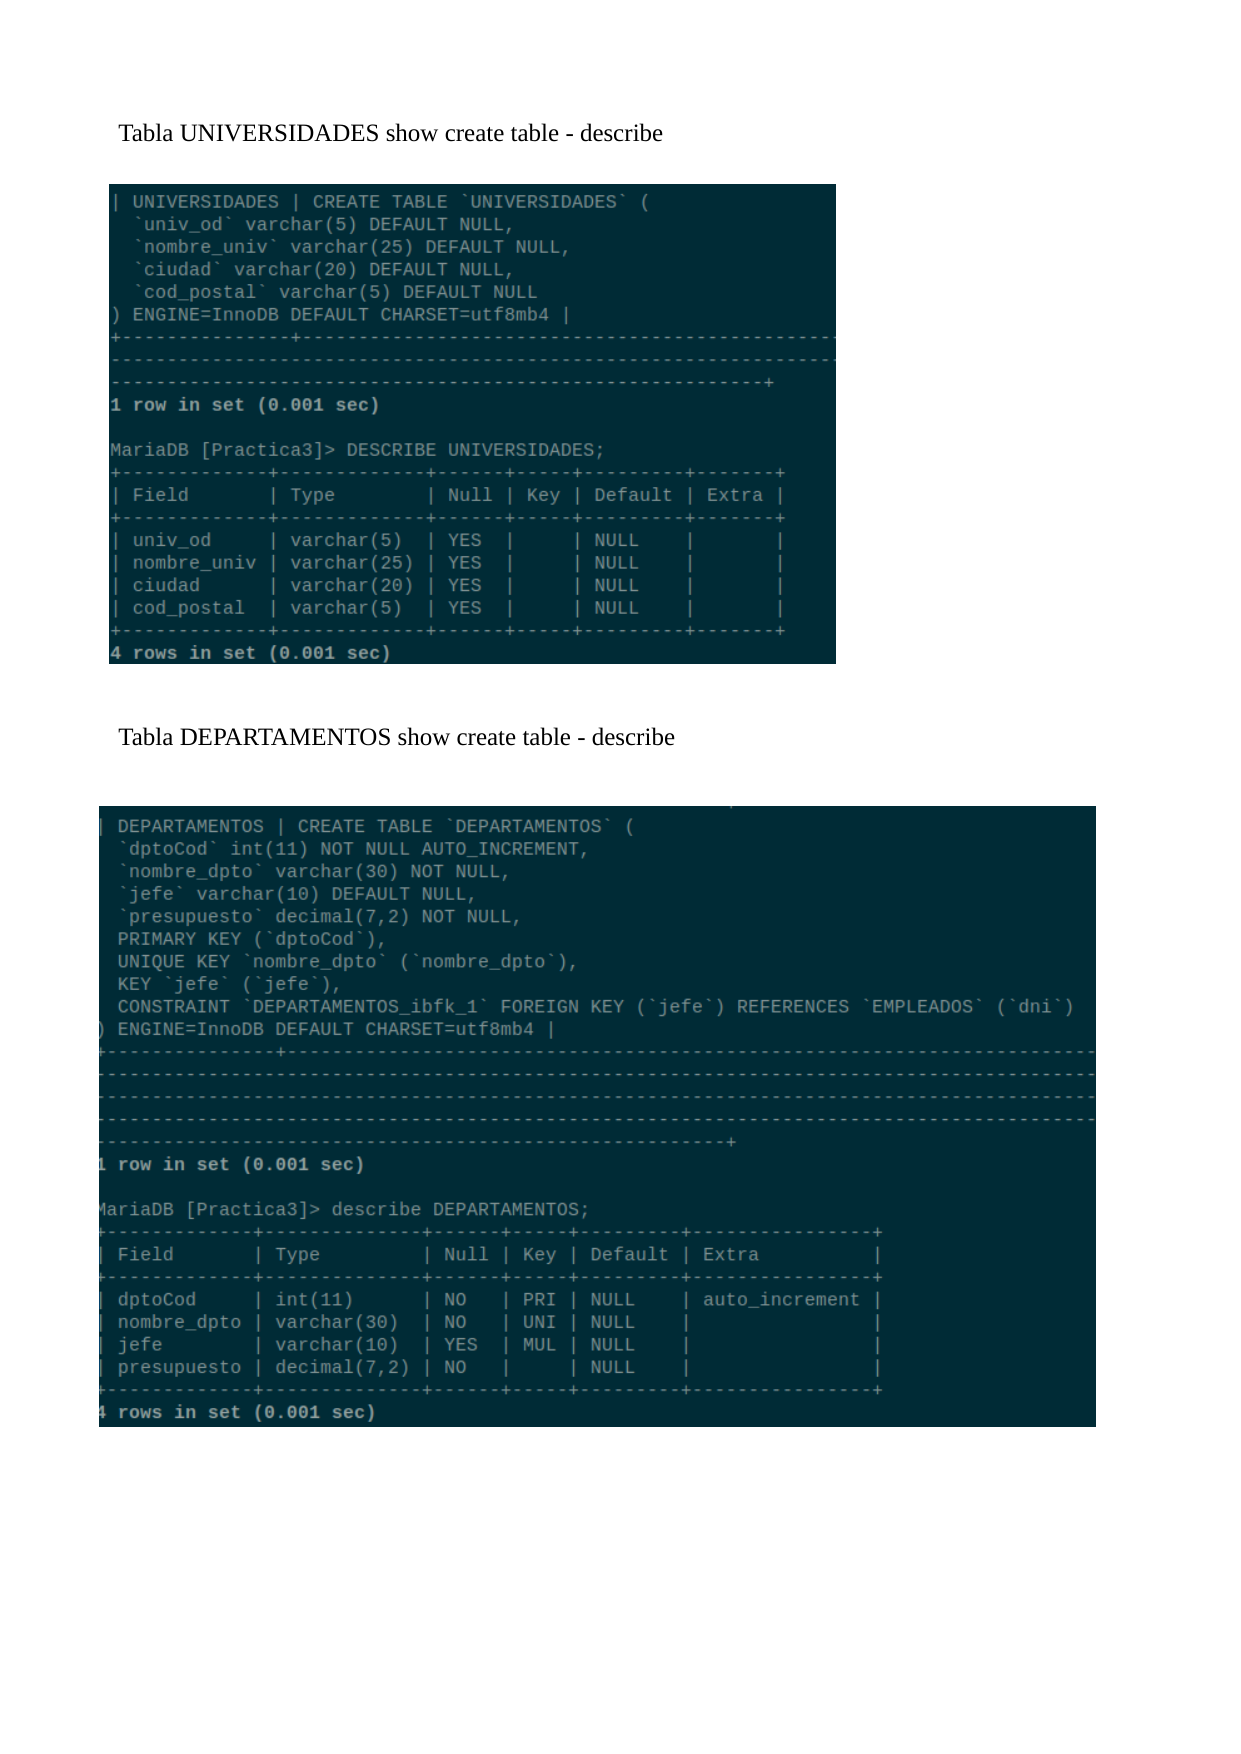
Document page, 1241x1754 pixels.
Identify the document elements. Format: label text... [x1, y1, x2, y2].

picture [311, 1406, 319, 1418]
picture [379, 820, 387, 832]
picture [325, 604, 333, 611]
picture [357, 865, 361, 880]
picture [407, 578, 411, 594]
picture [220, 1409, 230, 1418]
picture [360, 196, 379, 207]
picture [301, 1294, 307, 1305]
picture [158, 196, 164, 207]
picture [683, 1228, 690, 1236]
picture [457, 820, 477, 832]
picture [461, 579, 470, 591]
picture [277, 1000, 286, 1012]
picture [369, 1405, 374, 1421]
picture [535, 843, 555, 854]
picture [345, 843, 353, 854]
picture [619, 488, 626, 500]
picture [150, 536, 154, 546]
picture [357, 956, 363, 967]
picture [507, 469, 513, 477]
picture [265, 1208, 273, 1215]
picture [456, 602, 469, 613]
picture [197, 533, 210, 546]
picture [596, 579, 604, 591]
picture [156, 446, 165, 455]
picture [336, 263, 346, 275]
picture [345, 958, 353, 971]
picture [449, 489, 458, 500]
picture [154, 886, 161, 899]
picture [119, 1023, 127, 1035]
picture [255, 1385, 262, 1394]
picture [743, 491, 750, 500]
picture [225, 649, 245, 658]
picture [360, 536, 367, 546]
picture [525, 1023, 532, 1034]
picture [378, 1338, 387, 1350]
picture [322, 1161, 352, 1170]
picture [404, 263, 425, 275]
picture [179, 308, 187, 320]
picture [372, 240, 376, 255]
picture [213, 444, 222, 455]
picture [732, 489, 739, 501]
picture [753, 491, 762, 500]
picture [232, 820, 240, 832]
picture [153, 1203, 173, 1215]
picture [470, 1001, 475, 1012]
picture [120, 1161, 128, 1170]
picture [198, 1315, 206, 1328]
picture [874, 1228, 881, 1236]
picture [373, 397, 377, 414]
picture [119, 1248, 127, 1260]
picture [130, 1409, 162, 1418]
picture [144, 1337, 150, 1350]
picture [347, 1292, 351, 1309]
picture [302, 841, 306, 858]
picture [280, 223, 289, 230]
picture [176, 868, 183, 877]
picture [467, 1203, 489, 1215]
picture [186, 1000, 196, 1012]
picture [323, 1293, 329, 1305]
picture [369, 1338, 374, 1350]
picture [322, 1363, 342, 1373]
picture [445, 1248, 454, 1260]
picture [406, 444, 412, 455]
picture [457, 865, 465, 877]
picture [157, 536, 165, 546]
picture [552, 241, 559, 252]
picture [392, 1337, 396, 1354]
picture [215, 196, 220, 207]
picture [145, 288, 153, 297]
picture [393, 444, 402, 455]
picture [334, 1023, 341, 1035]
picture [221, 1158, 228, 1170]
picture [404, 196, 425, 207]
picture [215, 308, 221, 320]
picture [255, 1273, 262, 1281]
picture [326, 285, 334, 297]
picture [153, 1000, 162, 1012]
picture [300, 1251, 318, 1264]
picture [720, 491, 728, 500]
picture [603, 1000, 611, 1012]
picture [345, 820, 353, 832]
picture [461, 241, 481, 252]
picture [506, 196, 525, 207]
picture [360, 604, 367, 613]
picture [573, 196, 604, 207]
picture [146, 582, 154, 591]
picture [570, 1273, 578, 1281]
picture [548, 1000, 555, 1012]
picture [179, 488, 187, 501]
picture [513, 843, 532, 854]
picture [176, 913, 184, 922]
picture [390, 1000, 398, 1012]
picture [147, 488, 153, 501]
picture [325, 308, 346, 320]
picture [201, 217, 221, 230]
picture [370, 263, 390, 275]
picture [277, 1318, 285, 1327]
picture [615, 1001, 621, 1012]
picture [99, 1273, 105, 1281]
picture [303, 536, 312, 546]
picture [156, 491, 165, 501]
picture [99, 1158, 106, 1170]
picture [200, 1023, 205, 1035]
picture [492, 865, 499, 877]
picture [266, 890, 273, 899]
picture [247, 221, 255, 230]
picture [209, 933, 228, 944]
picture [348, 649, 379, 658]
picture [360, 582, 367, 591]
picture [224, 196, 233, 207]
picture [423, 843, 432, 854]
picture [367, 888, 376, 899]
picture [213, 401, 222, 410]
picture [325, 981, 329, 993]
picture [620, 557, 626, 568]
picture [337, 288, 345, 297]
picture [484, 263, 491, 275]
picture [119, 820, 139, 832]
picture [236, 266, 244, 275]
picture [303, 604, 311, 613]
picture [143, 913, 149, 922]
picture [518, 286, 525, 297]
picture [349, 288, 356, 297]
picture [119, 955, 139, 967]
picture [255, 820, 262, 827]
picture [99, 1026, 103, 1038]
picture [292, 333, 300, 341]
picture [303, 243, 311, 252]
picture [152, 933, 184, 944]
picture [438, 196, 446, 207]
picture [292, 604, 301, 613]
picture [235, 288, 244, 297]
picture [670, 1003, 679, 1012]
picture [315, 243, 322, 252]
picture [501, 954, 510, 967]
picture [361, 285, 365, 301]
picture [481, 843, 487, 854]
picture [198, 955, 207, 967]
picture [310, 1023, 331, 1035]
picture [574, 627, 581, 634]
picture [507, 626, 513, 634]
picture [379, 1206, 386, 1215]
picture [276, 909, 296, 922]
picture [301, 1202, 306, 1219]
picture [372, 534, 376, 549]
picture [445, 1316, 454, 1327]
picture [164, 1023, 172, 1035]
picture [222, 913, 229, 922]
picture [449, 286, 458, 297]
picture [616, 1361, 623, 1373]
picture [457, 1251, 465, 1260]
picture [152, 913, 161, 922]
picture [154, 843, 161, 854]
picture [130, 1161, 151, 1170]
picture [351, 217, 355, 234]
picture [310, 820, 342, 832]
picture [234, 866, 239, 877]
picture [279, 843, 283, 854]
picture [428, 196, 435, 207]
picture [558, 1000, 578, 1012]
picture [235, 196, 266, 207]
picture [300, 1023, 307, 1034]
picture [840, 1007, 849, 1012]
picture [175, 1023, 183, 1035]
picture [209, 890, 217, 899]
picture [220, 820, 229, 832]
picture [729, 1249, 735, 1260]
picture [457, 1316, 466, 1328]
picture [474, 444, 479, 455]
picture [281, 262, 295, 275]
picture [299, 1363, 307, 1373]
picture [717, 1251, 724, 1260]
picture [630, 491, 638, 501]
picture [412, 865, 420, 877]
picture [529, 307, 537, 320]
picture [603, 1361, 612, 1373]
picture [335, 1293, 340, 1305]
picture [131, 890, 137, 903]
picture [641, 491, 646, 501]
picture [708, 489, 716, 501]
picture [456, 557, 469, 568]
picture [345, 1023, 353, 1034]
picture [147, 443, 151, 455]
picture [119, 1318, 127, 1327]
picture [551, 491, 560, 501]
picture [292, 489, 300, 500]
picture [366, 958, 376, 967]
picture [596, 489, 615, 501]
picture [385, 285, 389, 297]
picture [179, 262, 187, 275]
picture [270, 469, 277, 476]
picture [627, 1251, 634, 1260]
picture [164, 1364, 172, 1373]
text Tabla UNIVERSIDADES show create table - describe [118, 118, 1122, 147]
picture [517, 241, 525, 252]
picture [300, 958, 307, 967]
picture [524, 820, 556, 832]
picture [719, 999, 723, 1016]
picture [143, 933, 149, 944]
picture [369, 1361, 375, 1373]
picture [317, 442, 321, 459]
picture [175, 1318, 184, 1327]
picture [360, 243, 367, 252]
picture [277, 1248, 286, 1260]
picture [357, 1315, 361, 1331]
picture [180, 559, 187, 568]
picture [247, 647, 255, 658]
picture [423, 910, 431, 922]
picture [321, 1000, 352, 1012]
picture [592, 1361, 600, 1373]
picture [241, 446, 255, 455]
picture [738, 1000, 758, 1012]
picture [631, 579, 638, 591]
picture [840, 1000, 848, 1007]
picture [304, 266, 311, 275]
picture [221, 1000, 229, 1012]
picture [209, 1000, 217, 1012]
picture [345, 1360, 353, 1373]
picture [256, 1405, 261, 1421]
picture [524, 1293, 545, 1305]
picture [311, 1000, 319, 1012]
picture [199, 1000, 206, 1012]
picture [143, 955, 149, 967]
picture [112, 333, 120, 341]
picture [325, 243, 334, 252]
picture [299, 888, 308, 899]
picture [278, 1048, 285, 1056]
picture [345, 909, 352, 922]
picture [434, 910, 444, 922]
picture [142, 845, 151, 858]
picture [333, 954, 341, 967]
picture [496, 263, 503, 275]
picture [404, 286, 424, 297]
picture [111, 444, 131, 455]
picture [457, 1203, 466, 1215]
picture [445, 1293, 454, 1305]
picture [111, 647, 121, 658]
picture [333, 1202, 341, 1215]
picture [141, 1251, 150, 1260]
picture [315, 221, 322, 230]
picture [236, 308, 278, 320]
picture [310, 1318, 319, 1328]
picture [290, 1341, 296, 1350]
picture [120, 1206, 127, 1215]
picture [423, 888, 431, 899]
picture [607, 201, 616, 207]
picture [484, 218, 492, 230]
picture [558, 843, 566, 854]
picture [312, 913, 318, 922]
picture [243, 868, 252, 877]
picture [541, 241, 547, 252]
picture [190, 559, 199, 566]
picture [157, 578, 176, 591]
picture [653, 488, 660, 501]
picture [269, 266, 277, 275]
picture [221, 868, 229, 880]
picture [210, 1318, 218, 1331]
picture [288, 1406, 308, 1418]
picture [130, 1315, 162, 1328]
picture [145, 401, 166, 410]
picture [187, 933, 195, 944]
picture [143, 1294, 149, 1305]
picture [603, 1293, 612, 1305]
picture [497, 307, 503, 320]
picture [378, 1000, 387, 1012]
picture [151, 555, 177, 568]
picture [304, 444, 312, 455]
picture [141, 864, 173, 877]
picture [574, 514, 581, 522]
picture [777, 468, 784, 477]
picture [210, 1025, 217, 1034]
picture [639, 999, 643, 1016]
picture [141, 1206, 150, 1215]
picture [209, 864, 217, 877]
picture [513, 958, 522, 971]
picture [337, 555, 345, 568]
picture [393, 557, 402, 568]
picture [159, 266, 164, 275]
picture [436, 999, 443, 1012]
picture [404, 308, 446, 320]
picture [687, 468, 694, 477]
picture [548, 1293, 555, 1305]
picture [164, 1247, 172, 1260]
picture [351, 262, 355, 279]
picture [592, 1316, 600, 1327]
picture [134, 489, 142, 500]
picture [201, 243, 210, 252]
picture [428, 468, 435, 477]
picture [562, 196, 571, 207]
picture [382, 602, 391, 613]
picture [392, 1315, 396, 1331]
picture [135, 649, 142, 658]
picture [237, 600, 241, 613]
picture [348, 604, 356, 613]
picture [131, 1296, 139, 1309]
picture [382, 534, 391, 546]
picture [225, 286, 232, 297]
picture [480, 1022, 487, 1034]
picture [367, 910, 375, 915]
picture [547, 1251, 556, 1264]
picture [209, 913, 218, 922]
picture [570, 1228, 577, 1236]
picture [777, 626, 784, 634]
picture [247, 559, 255, 568]
picture [168, 196, 187, 207]
picture [145, 268, 153, 275]
picture [99, 1228, 105, 1236]
picture [231, 1206, 240, 1215]
picture [259, 266, 266, 275]
picture [607, 579, 616, 591]
picture [472, 602, 480, 607]
picture [367, 843, 387, 854]
picture [232, 1406, 240, 1418]
picture [356, 888, 363, 899]
picture [496, 218, 503, 230]
picture [438, 286, 447, 297]
picture [596, 557, 604, 568]
picture [427, 286, 435, 297]
picture [729, 1294, 735, 1305]
picture [243, 913, 252, 922]
picture [371, 286, 380, 297]
picture [310, 868, 319, 877]
picture [806, 1000, 814, 1012]
picture [472, 607, 481, 613]
picture [292, 537, 300, 546]
picture [450, 602, 456, 613]
picture [427, 241, 446, 252]
picture [288, 1203, 297, 1215]
picture [360, 308, 368, 320]
picture [706, 1296, 713, 1305]
picture [154, 1363, 161, 1373]
picture [472, 562, 481, 568]
picture [191, 646, 211, 658]
picture [458, 888, 465, 899]
picture [524, 1248, 533, 1260]
picture [457, 1293, 466, 1305]
picture [281, 288, 287, 297]
picture [141, 820, 151, 832]
picture [112, 399, 121, 410]
picture [154, 1023, 160, 1035]
picture [214, 288, 221, 297]
picture [392, 864, 396, 880]
picture [526, 955, 532, 967]
picture [384, 646, 389, 662]
picture [210, 1409, 218, 1418]
picture [761, 1000, 769, 1012]
picture [186, 868, 195, 877]
picture [99, 1406, 106, 1418]
picture [99, 1048, 105, 1056]
picture [168, 266, 176, 275]
picture [276, 1158, 297, 1170]
picture [333, 1318, 341, 1328]
picture [312, 1293, 317, 1309]
picture [501, 1203, 533, 1215]
picture [304, 288, 311, 297]
picture [357, 910, 362, 926]
picture [394, 218, 401, 230]
picture [152, 820, 173, 832]
picture [134, 196, 154, 207]
picture [423, 999, 432, 1012]
picture [449, 444, 469, 455]
picture [473, 286, 480, 297]
picture [265, 954, 297, 967]
picture [367, 865, 387, 877]
picture [187, 1364, 195, 1373]
picture [434, 843, 443, 854]
picture [325, 536, 334, 546]
picture [301, 933, 307, 944]
picture [130, 1000, 150, 1012]
picture [315, 491, 334, 504]
picture [524, 1316, 544, 1328]
picture [292, 308, 311, 320]
picture [596, 534, 604, 546]
picture [191, 243, 198, 252]
picture [547, 1203, 556, 1215]
picture [314, 288, 322, 297]
picture [270, 514, 277, 522]
picture [372, 600, 377, 616]
picture [378, 888, 387, 899]
picture [289, 977, 296, 989]
picture [190, 196, 210, 207]
picture [607, 602, 616, 613]
picture [424, 1273, 431, 1281]
picture [360, 559, 367, 568]
picture [146, 240, 188, 252]
picture [687, 626, 694, 634]
picture [119, 933, 139, 944]
picture [627, 1339, 634, 1350]
picture [817, 1000, 838, 1012]
picture [165, 1161, 185, 1170]
picture [777, 513, 784, 522]
picture [457, 1025, 465, 1035]
picture [119, 978, 138, 989]
picture [135, 401, 142, 410]
picture [783, 1000, 803, 1012]
picture [495, 241, 503, 252]
picture [277, 1341, 285, 1350]
picture [222, 1316, 228, 1328]
picture [529, 286, 536, 297]
picture [322, 1337, 330, 1350]
picture [428, 513, 435, 522]
picture [349, 309, 356, 320]
picture [315, 399, 323, 410]
picture [292, 243, 301, 252]
picture [269, 399, 278, 410]
picture [874, 1273, 882, 1281]
picture [255, 1206, 262, 1215]
picture [393, 241, 402, 252]
picture [440, 954, 466, 967]
picture [355, 1000, 364, 1012]
picture [413, 820, 420, 832]
picture [270, 221, 277, 230]
picture [333, 843, 342, 854]
picture [471, 196, 491, 207]
picture [209, 955, 217, 967]
picture [494, 286, 515, 297]
picture [232, 933, 240, 944]
picture [451, 559, 456, 568]
picture [322, 196, 357, 207]
picture [371, 444, 390, 455]
picture [620, 534, 626, 546]
picture [661, 1248, 667, 1260]
picture [446, 843, 454, 854]
picture [267, 841, 272, 857]
picture [502, 843, 510, 854]
picture [447, 999, 454, 1012]
picture [382, 579, 390, 591]
picture [176, 1363, 184, 1376]
picture [315, 536, 322, 546]
picture [236, 243, 244, 252]
picture [631, 557, 638, 568]
picture [99, 1203, 116, 1215]
picture [165, 1318, 172, 1327]
picture [322, 1315, 330, 1327]
picture [310, 933, 330, 944]
picture [168, 604, 199, 617]
picture [367, 1000, 376, 1012]
picture [751, 1251, 758, 1260]
picture [280, 647, 290, 658]
picture [402, 843, 408, 854]
picture [114, 307, 118, 324]
picture [558, 1203, 567, 1215]
picture [367, 1316, 387, 1328]
picture [130, 842, 138, 854]
picture [817, 1296, 836, 1305]
picture [479, 820, 489, 832]
picture [303, 491, 312, 501]
picture [506, 308, 514, 320]
picture [248, 266, 255, 275]
picture [169, 488, 176, 501]
picture [687, 513, 694, 522]
picture [570, 1203, 579, 1215]
picture [256, 843, 262, 854]
picture [322, 913, 341, 922]
picture [389, 820, 410, 832]
picture [325, 582, 334, 591]
picture [234, 911, 240, 922]
picture [468, 865, 477, 877]
picture [540, 201, 549, 207]
picture [683, 1273, 690, 1281]
picture [390, 910, 397, 922]
picture [964, 1007, 973, 1012]
picture [472, 557, 480, 562]
picture [134, 582, 142, 591]
picture [607, 196, 615, 201]
picture [130, 1023, 151, 1035]
picture [396, 600, 400, 617]
picture [485, 309, 491, 320]
picture [292, 582, 300, 591]
picture [99, 1386, 105, 1394]
picture [345, 1318, 352, 1327]
picture [683, 1385, 690, 1394]
picture [243, 845, 251, 854]
picture [190, 537, 197, 546]
picture [209, 980, 216, 989]
picture [337, 218, 346, 230]
picture [337, 240, 345, 252]
picture [473, 488, 480, 501]
picture [299, 913, 307, 922]
picture [415, 444, 435, 455]
picture [141, 1363, 150, 1373]
picture [461, 263, 481, 275]
picture [348, 444, 367, 455]
picture [631, 534, 638, 546]
picture [449, 534, 469, 546]
picture [300, 1341, 307, 1350]
picture [539, 491, 548, 501]
picture [245, 977, 249, 993]
picture [617, 1247, 622, 1260]
picture [1068, 999, 1072, 1016]
picture [153, 955, 184, 971]
picture [131, 913, 139, 925]
picture [236, 399, 244, 410]
picture [224, 401, 233, 410]
picture [506, 444, 525, 455]
picture [176, 820, 184, 832]
picture [224, 604, 232, 613]
picture [549, 1316, 554, 1328]
picture [276, 932, 285, 944]
picture [245, 1203, 251, 1215]
picture [299, 820, 307, 832]
picture [134, 537, 142, 546]
picture [524, 1338, 545, 1350]
picture [469, 958, 476, 967]
picture [254, 890, 262, 899]
picture [231, 1363, 241, 1373]
picture [853, 1294, 859, 1305]
picture [315, 559, 322, 568]
picture [288, 1318, 296, 1328]
picture [315, 604, 322, 613]
picture [120, 1409, 127, 1418]
picture [484, 241, 491, 252]
picture [335, 1341, 341, 1350]
picture [358, 1157, 362, 1173]
picture [277, 1023, 296, 1035]
picture [394, 263, 401, 275]
picture [423, 865, 432, 877]
picture [535, 958, 545, 967]
picture [325, 559, 334, 566]
picture [553, 196, 558, 207]
picture [176, 1409, 196, 1418]
picture [256, 932, 260, 948]
picture [357, 1338, 361, 1353]
picture [145, 649, 176, 658]
picture [152, 1293, 173, 1305]
picture [314, 198, 322, 207]
picture [434, 1203, 454, 1215]
picture [445, 1361, 466, 1373]
picture [265, 1406, 275, 1418]
picture [348, 401, 367, 410]
picture [131, 1206, 138, 1215]
picture [345, 868, 352, 877]
picture [574, 469, 581, 476]
picture [570, 1386, 577, 1394]
picture [310, 960, 318, 967]
picture [462, 286, 468, 297]
picture [503, 1228, 510, 1236]
picture [198, 890, 207, 899]
picture [423, 820, 432, 832]
picture [288, 868, 297, 877]
picture [585, 444, 594, 455]
picture [271, 646, 276, 662]
picture [345, 1341, 352, 1350]
picture [300, 1158, 308, 1170]
picture [428, 626, 435, 634]
picture [491, 820, 511, 832]
picture [728, 1138, 735, 1146]
picture [393, 308, 401, 320]
picture [155, 1247, 160, 1260]
picture [616, 1293, 622, 1305]
picture [382, 557, 390, 568]
picture [322, 843, 330, 854]
picture [503, 1386, 510, 1394]
picture [214, 602, 221, 613]
text Tabla DEPARTAMENTOS show create table - describe [118, 722, 1122, 751]
picture [292, 288, 300, 297]
picture [370, 218, 391, 230]
picture [120, 1341, 126, 1354]
picture [592, 1338, 600, 1350]
picture [496, 196, 502, 207]
picture [435, 865, 443, 877]
picture [134, 604, 142, 613]
picture [490, 843, 499, 854]
picture [357, 1360, 361, 1376]
picture [616, 1338, 622, 1350]
picture [503, 910, 510, 922]
picture [704, 1248, 713, 1260]
picture [517, 311, 526, 320]
picture [169, 221, 176, 230]
picture [245, 1157, 249, 1174]
picture [337, 601, 345, 613]
picture [491, 1203, 500, 1215]
picture [225, 446, 232, 455]
picture [131, 1363, 138, 1373]
picture [270, 626, 277, 634]
picture [198, 1363, 206, 1373]
picture [276, 1360, 285, 1373]
picture [457, 843, 466, 854]
picture [258, 221, 267, 230]
picture [513, 1000, 544, 1012]
picture [580, 820, 601, 832]
picture [231, 890, 240, 899]
picture [528, 196, 548, 207]
picture [660, 1003, 666, 1016]
picture [370, 936, 374, 948]
picture [402, 955, 407, 971]
picture [447, 888, 453, 899]
picture [424, 1385, 431, 1394]
picture [186, 841, 206, 854]
picture [152, 1341, 161, 1350]
picture [539, 444, 581, 455]
picture [503, 1273, 510, 1281]
picture [221, 1025, 240, 1035]
picture [528, 489, 537, 500]
picture [119, 1363, 128, 1376]
picture [316, 262, 321, 279]
picture [468, 1338, 477, 1350]
picture [222, 958, 227, 967]
picture [292, 217, 300, 230]
picture [179, 582, 188, 591]
picture [796, 1296, 802, 1305]
picture [145, 308, 166, 320]
picture [235, 446, 242, 455]
picture [492, 910, 499, 922]
picture [450, 579, 458, 591]
picture [288, 935, 297, 948]
picture [300, 868, 307, 877]
picture [631, 602, 637, 613]
picture [446, 1339, 452, 1350]
picture [211, 1363, 217, 1373]
picture [146, 221, 154, 230]
picture [607, 534, 616, 546]
picture [198, 1203, 207, 1215]
picture [310, 1341, 318, 1350]
picture [482, 1247, 487, 1260]
picture [548, 1339, 555, 1350]
picture [908, 1000, 915, 1012]
picture [435, 1023, 443, 1034]
picture [592, 1000, 601, 1012]
picture [461, 218, 481, 230]
picture [592, 1248, 611, 1260]
picture [765, 378, 773, 386]
picture [191, 288, 211, 301]
picture [502, 1000, 510, 1012]
picture [561, 954, 565, 971]
picture [372, 555, 377, 571]
picture [168, 537, 176, 546]
picture [189, 1202, 193, 1219]
picture [424, 1228, 431, 1236]
picture [198, 1161, 207, 1170]
picture [627, 1361, 634, 1373]
picture [390, 888, 397, 899]
picture [514, 820, 522, 832]
picture [407, 555, 411, 572]
picture [313, 887, 317, 903]
picture [999, 999, 1003, 1015]
picture [199, 977, 206, 989]
picture [607, 557, 616, 568]
picture [450, 308, 458, 320]
picture [472, 534, 480, 539]
picture [169, 308, 176, 320]
picture [326, 263, 334, 275]
picture [344, 1409, 364, 1418]
picture [396, 533, 400, 549]
picture [739, 1251, 746, 1260]
picture [270, 201, 278, 207]
picture [490, 1023, 499, 1035]
picture [366, 1023, 375, 1035]
picture [407, 240, 411, 256]
picture [203, 604, 210, 613]
picture [483, 444, 491, 455]
picture [874, 1386, 881, 1394]
picture [603, 1338, 612, 1350]
picture [558, 820, 566, 832]
picture [186, 820, 218, 832]
picture [333, 888, 352, 899]
picture [327, 218, 331, 233]
picture [288, 1363, 296, 1373]
picture [221, 890, 228, 899]
picture [135, 446, 142, 455]
picture [348, 536, 357, 546]
picture [288, 1251, 297, 1264]
picture [280, 446, 289, 455]
picture [333, 1409, 342, 1418]
picture [299, 980, 306, 989]
picture [220, 1206, 229, 1215]
picture [468, 910, 476, 922]
picture [113, 514, 119, 522]
picture [231, 1318, 241, 1328]
picture [133, 1251, 138, 1260]
picture [390, 1361, 397, 1373]
picture [164, 890, 172, 899]
picture [181, 1292, 195, 1305]
picture [502, 1022, 522, 1035]
picture [528, 241, 537, 252]
picture [276, 980, 285, 989]
picture [311, 1363, 319, 1373]
picture [119, 1292, 127, 1305]
picture [450, 241, 457, 252]
picture [372, 579, 376, 594]
picture [620, 602, 626, 613]
picture [627, 1293, 634, 1305]
picture [428, 218, 435, 230]
picture [394, 196, 401, 207]
picture [772, 1000, 780, 1012]
picture [277, 868, 285, 877]
picture [190, 308, 199, 320]
picture [355, 820, 364, 832]
picture [119, 1000, 128, 1012]
picture [446, 910, 455, 922]
picture [254, 1000, 274, 1012]
picture [357, 1206, 364, 1215]
picture [470, 1023, 476, 1035]
picture [187, 913, 206, 925]
picture [401, 1202, 420, 1215]
picture [180, 397, 200, 410]
picture [540, 308, 548, 320]
picture [484, 488, 491, 501]
picture [292, 559, 301, 568]
picture [303, 221, 312, 230]
picture [322, 864, 330, 877]
picture [168, 444, 188, 455]
picture [535, 1251, 544, 1260]
picture [401, 888, 409, 899]
picture [291, 399, 312, 410]
picture [202, 202, 211, 207]
picture [288, 1000, 308, 1012]
picture [366, 1206, 375, 1215]
picture [390, 1206, 397, 1215]
picture [620, 579, 627, 591]
picture [290, 843, 294, 854]
picture [276, 1206, 285, 1215]
picture [243, 820, 252, 832]
picture [143, 978, 150, 989]
picture [348, 582, 357, 591]
picture [570, 820, 578, 832]
picture [439, 218, 447, 230]
picture [333, 932, 352, 944]
picture [201, 262, 210, 275]
picture [378, 1023, 386, 1034]
picture [627, 1316, 633, 1328]
picture [337, 578, 345, 591]
picture [204, 442, 208, 459]
picture [210, 1206, 217, 1215]
picture [255, 1228, 262, 1236]
picture [434, 888, 443, 899]
picture [438, 263, 447, 275]
picture [381, 308, 390, 320]
picture [918, 1000, 972, 1012]
picture [293, 266, 300, 275]
picture [260, 397, 264, 414]
picture [535, 1203, 544, 1215]
picture [665, 489, 671, 501]
picture [292, 446, 300, 455]
picture [480, 865, 488, 877]
picture [873, 1000, 905, 1012]
picture [337, 401, 345, 410]
picture [616, 1316, 622, 1328]
picture [315, 308, 322, 320]
picture [303, 647, 335, 658]
picture [517, 449, 526, 455]
picture [164, 843, 184, 854]
picture [222, 1361, 228, 1373]
picture [603, 1316, 612, 1328]
picture [333, 868, 342, 877]
picture [491, 444, 502, 455]
picture [243, 887, 251, 899]
picture [166, 913, 172, 922]
picture [315, 582, 322, 591]
picture [1019, 999, 1028, 1012]
picture [684, 999, 690, 1012]
picture [113, 469, 119, 476]
picture [457, 1338, 465, 1350]
picture [141, 890, 150, 897]
picture [113, 627, 119, 634]
picture [186, 980, 195, 989]
picture [254, 1158, 263, 1170]
picture [243, 1023, 263, 1035]
picture [650, 1247, 656, 1260]
picture [472, 579, 481, 591]
picture [156, 285, 176, 297]
picture [805, 1296, 814, 1305]
picture [596, 602, 604, 613]
picture [175, 1000, 185, 1012]
picture [190, 578, 199, 591]
picture [259, 444, 266, 455]
picture [348, 243, 356, 252]
picture [530, 444, 536, 455]
picture [428, 263, 435, 275]
picture [303, 582, 312, 591]
picture [177, 980, 182, 991]
picture [209, 1161, 218, 1170]
picture [344, 1206, 353, 1215]
picture [570, 843, 578, 854]
picture [271, 443, 275, 455]
picture [179, 221, 188, 230]
picture [393, 579, 402, 591]
picture [145, 601, 165, 613]
picture [300, 1318, 307, 1327]
picture [470, 1247, 475, 1260]
picture [507, 514, 514, 522]
picture [390, 843, 397, 854]
picture [134, 308, 142, 320]
picture [289, 888, 294, 899]
picture [479, 910, 488, 922]
picture [165, 1000, 173, 1012]
picture [389, 1023, 431, 1035]
picture [258, 243, 267, 252]
picture [267, 977, 272, 991]
picture [592, 1293, 600, 1305]
picture [404, 218, 425, 230]
picture [382, 241, 390, 252]
picture [337, 533, 345, 546]
